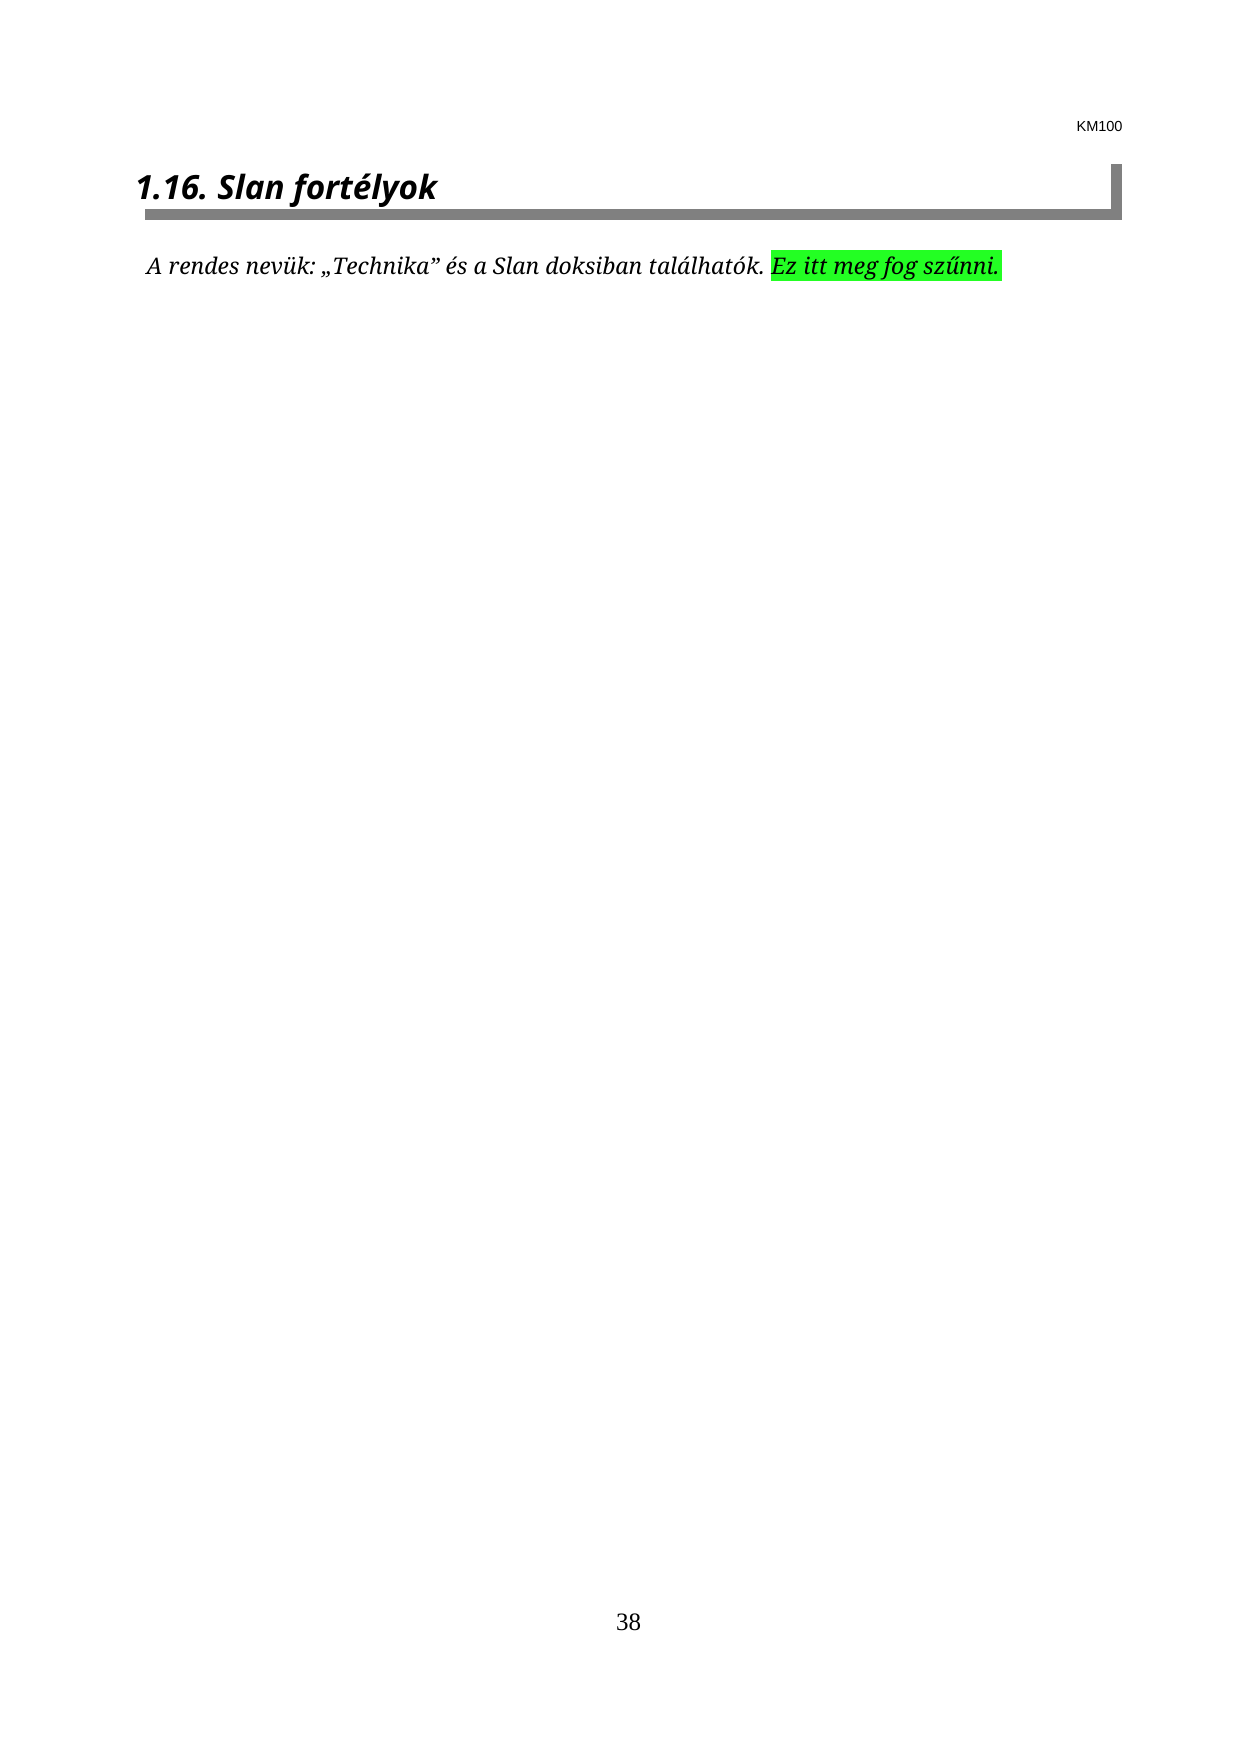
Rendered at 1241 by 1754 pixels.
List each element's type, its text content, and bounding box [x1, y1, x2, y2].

text Creative Commons License [134, 1129, 1122, 1148]
text A rendes nevük: „Technika” és a Slan doksiban találhatók. Ez itt meg fog szűnni. [134, 250, 1122, 281]
text Ezen dokumentum maga, továbbá részletei, vagy másolatai kizárólag a Creative Commons „Nevezd meg!-Ne add el!-Így add tovább! 2.5 Magyarország” Licenc feltételeinek megfelelően használható fel. [134, 1148, 1122, 1189]
text -- [134, 1236, 1122, 1258]
subtitle Slan fortélyok [134, 164, 1111, 209]
text (CC(BY-NC-SA)) Fekete Bálint, 2008 [134, 1212, 1122, 1236]
text Ailtas, 2008 [134, 1189, 1122, 1212]
text -- [134, 1110, 1122, 1129]
